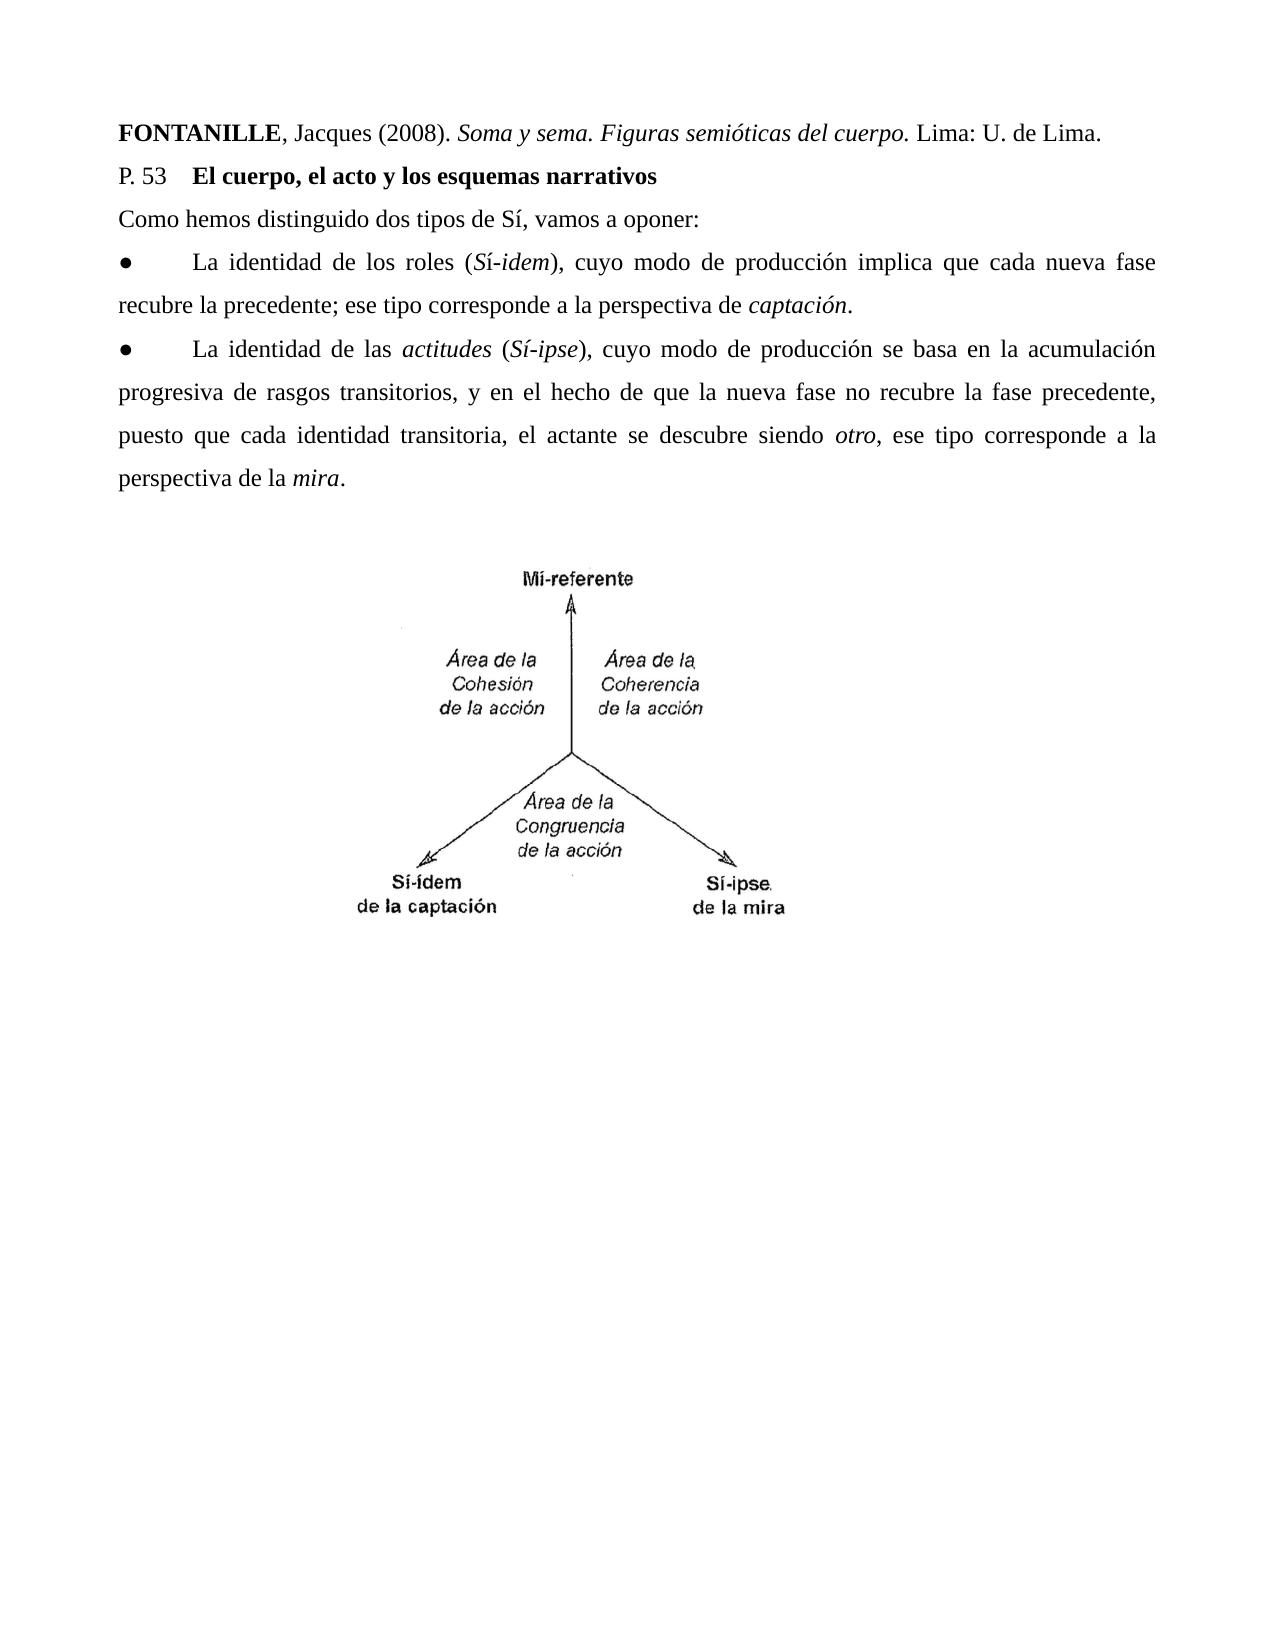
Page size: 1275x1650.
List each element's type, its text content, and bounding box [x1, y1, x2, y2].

text P. 53 El cuerpo, el acto y los esquemas narrativos [118, 161, 1157, 190]
text FONTANILLE, Jacques (2008). Soma y sema. Figuras semióticas del cuerpo. Lima: U. de Lima. [118, 118, 1157, 147]
text ● La identidad de las actitudes (Sí-ipse), cuyo modo de producción se basa en la acumulación progresiva de rasgos transitorios, y en el hecho de que la nueva fase no recubre la fase precedente, puesto que cada identidad transitoria, el actante se descubre siendo otro, ese tipo corresponde a la perspectiva de la mira. [118, 334, 1157, 492]
text ● La identidad de los roles (Sí-idem), cuyo modo de producción implica que cada nueva fase recubre la precedente; ese tipo corresponde a la perspectiva de captación. [118, 247, 1157, 319]
picture [305, 516, 867, 960]
text Como hemos distinguido dos tipos de Sí, vamos a oponer: [118, 204, 1157, 233]
